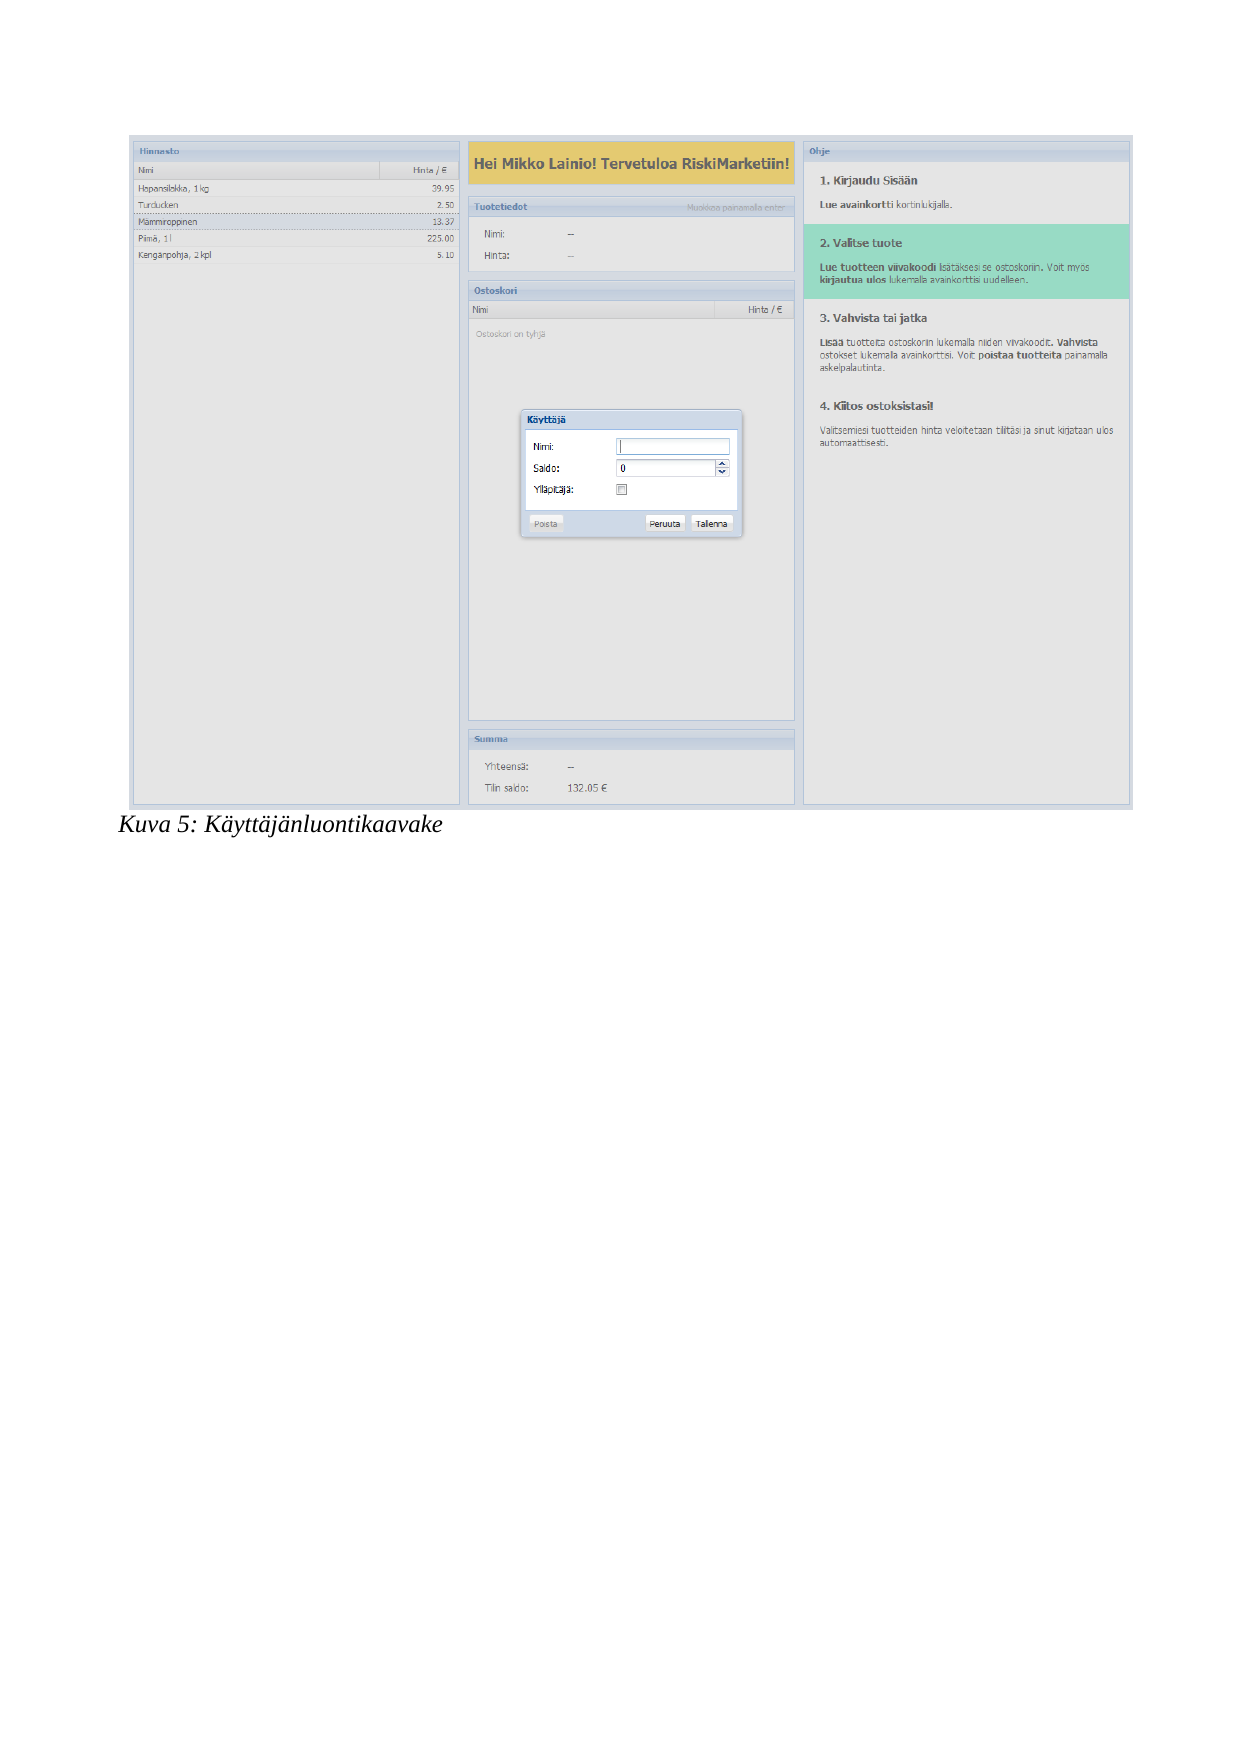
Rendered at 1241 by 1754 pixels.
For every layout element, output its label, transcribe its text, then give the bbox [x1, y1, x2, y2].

picture [129, 135, 1133, 810]
text Kuva 5: Käyttäjänluontikaavake [118, 118, 1122, 838]
